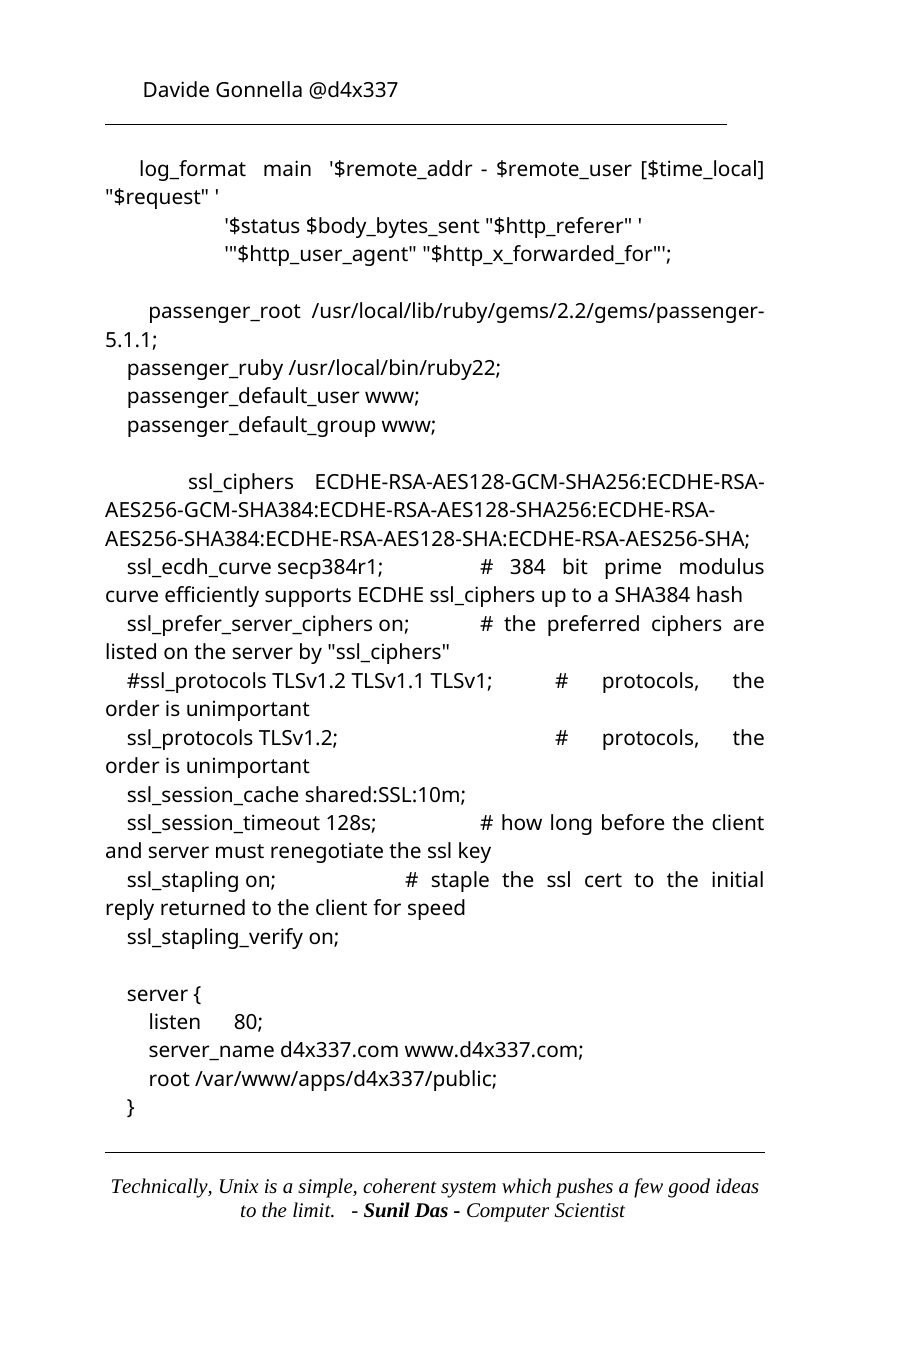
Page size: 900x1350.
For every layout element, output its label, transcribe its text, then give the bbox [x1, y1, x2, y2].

text ssl_stapling on; # staple the ssl cert to the initial reply returned to the client for speed [105, 865, 765, 922]
text ssl_session_timeout 128s; # how long before the client and server must renegotiate the ssl key [105, 808, 765, 865]
text } [105, 1092, 765, 1121]
text ssl_stapling_verify on; [105, 922, 765, 950]
text server_name d4x337.com www.d4x337.com; [105, 1036, 765, 1064]
text ssl_ecdh_curve secp384r1; # 384 bit prime modulus curve efficiently supports ECDHE ssl_ciphers up to a SHA384 hash [105, 552, 765, 609]
text log_format main '$remote_addr - $remote_user [$time_local] "$request" ' [105, 154, 765, 211]
text passenger_default_group www; [105, 410, 765, 438]
text #ssl_protocols TLSv1.2 TLSv1.1 TLSv1; # protocols, the order is unimportant [105, 666, 765, 723]
text root /var/www/apps/d4x337/public; [105, 1064, 765, 1092]
text ssl_ciphers ECDHE-RSA-AES128-GCM-SHA256:ECDHE-RSA-AES256-GCM-SHA384:ECDHE-RSA-AES128-SHA256:ECDHE-RSA-AES256-SHA384:ECDHE-RSA-AES128-SHA:ECDHE-RSA-AES256-SHA; [105, 467, 765, 552]
text ssl_prefer_server_ciphers on; # the preferred ciphers are listed on the server by "ssl_ciphers" [105, 609, 765, 666]
text passenger_default_user www; [105, 382, 765, 410]
text server { [105, 979, 765, 1007]
text listen 80; [105, 1007, 765, 1036]
text passenger_ruby /usr/local/bin/ruby22; [105, 353, 765, 382]
text '$status $body_bytes_sent "$http_referer" ' [105, 211, 765, 239]
text ssl_protocols TLSv1.2; # protocols, the order is unimportant [105, 723, 765, 780]
text '"$http_user_agent" "$http_x_forwarded_for"'; [105, 239, 765, 268]
text ssl_session_cache shared:SSL:10m; [105, 780, 765, 808]
text passenger_root /usr/local/lib/ruby/gems/2.2/gems/passenger-5.1.1; [105, 296, 765, 353]
